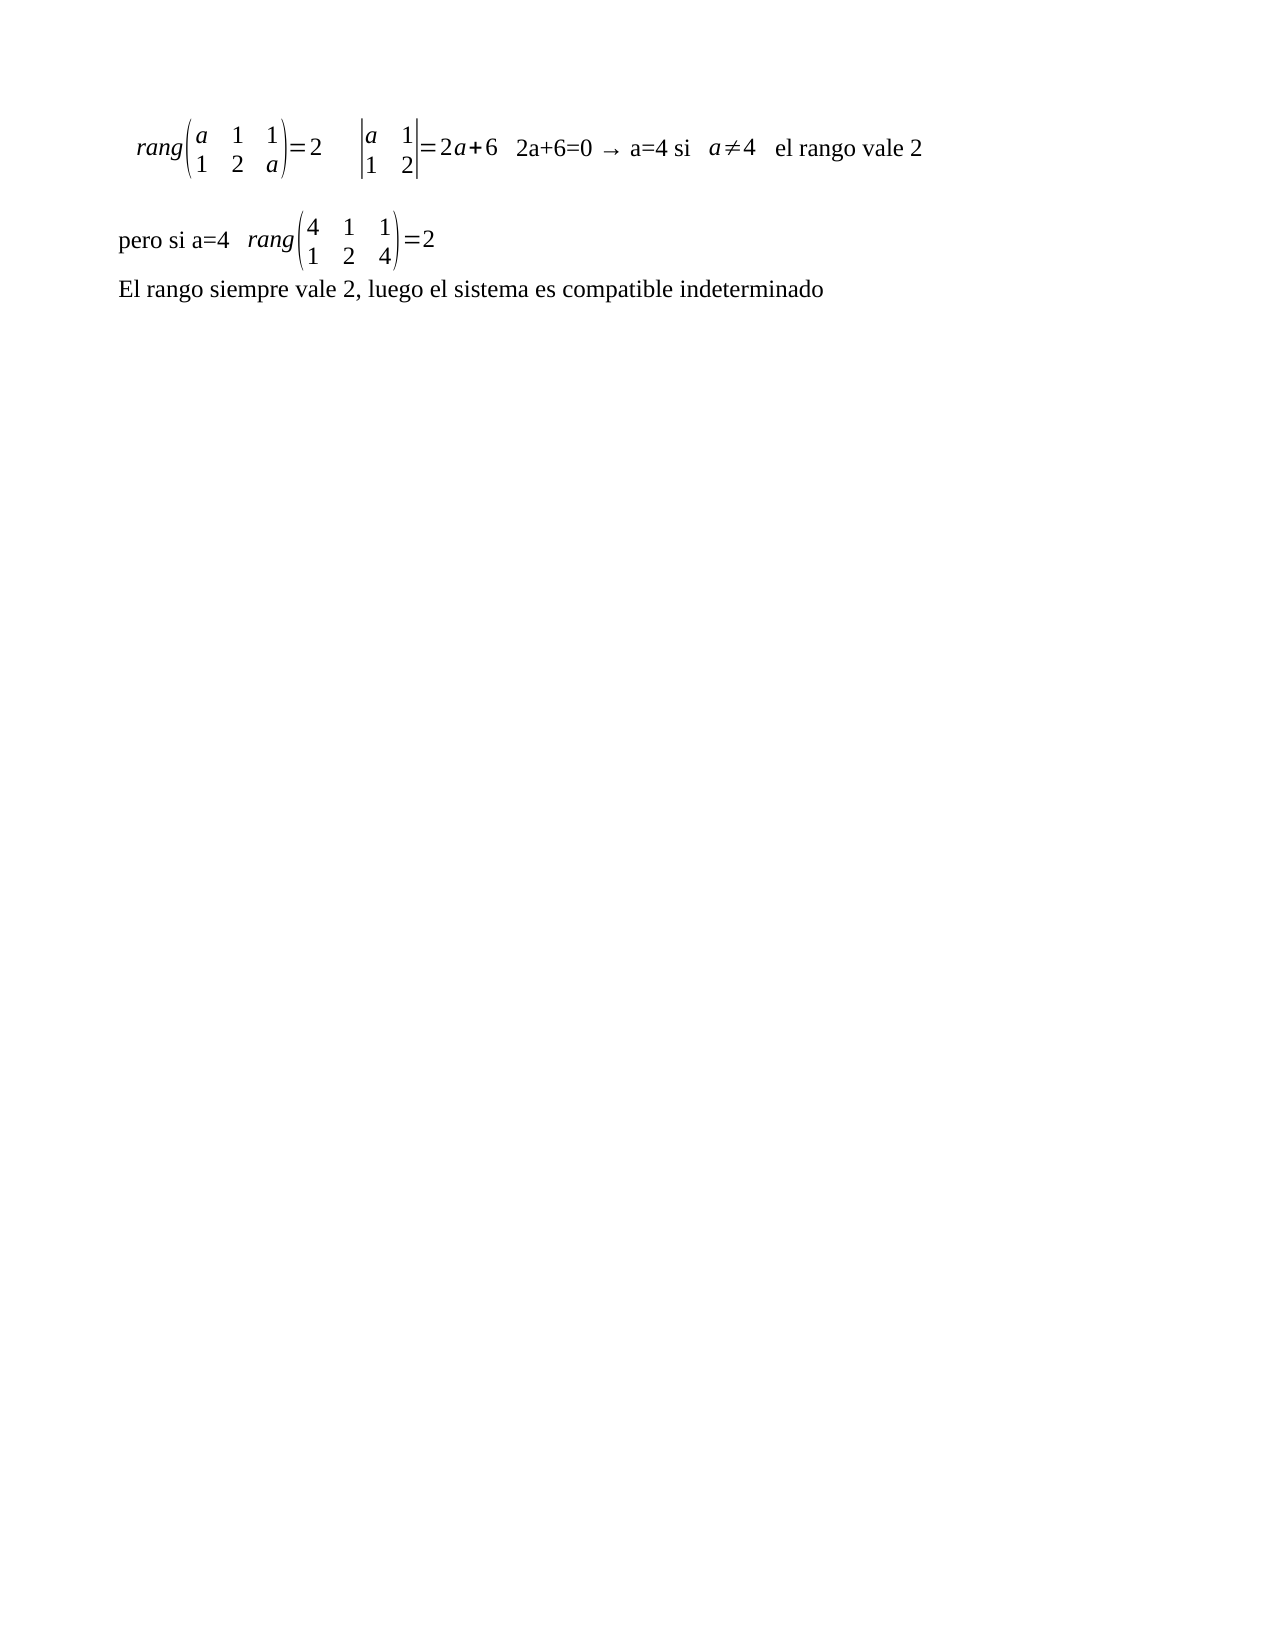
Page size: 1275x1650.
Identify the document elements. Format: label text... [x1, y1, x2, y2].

text 2a+6=0 → a=4 siel rango vale 2 [118, 118, 1157, 182]
text pero si a=4 [118, 210, 1157, 274]
text El rango siempre vale 2, luego el sistema es compatible indeterminado [118, 274, 1157, 302]
